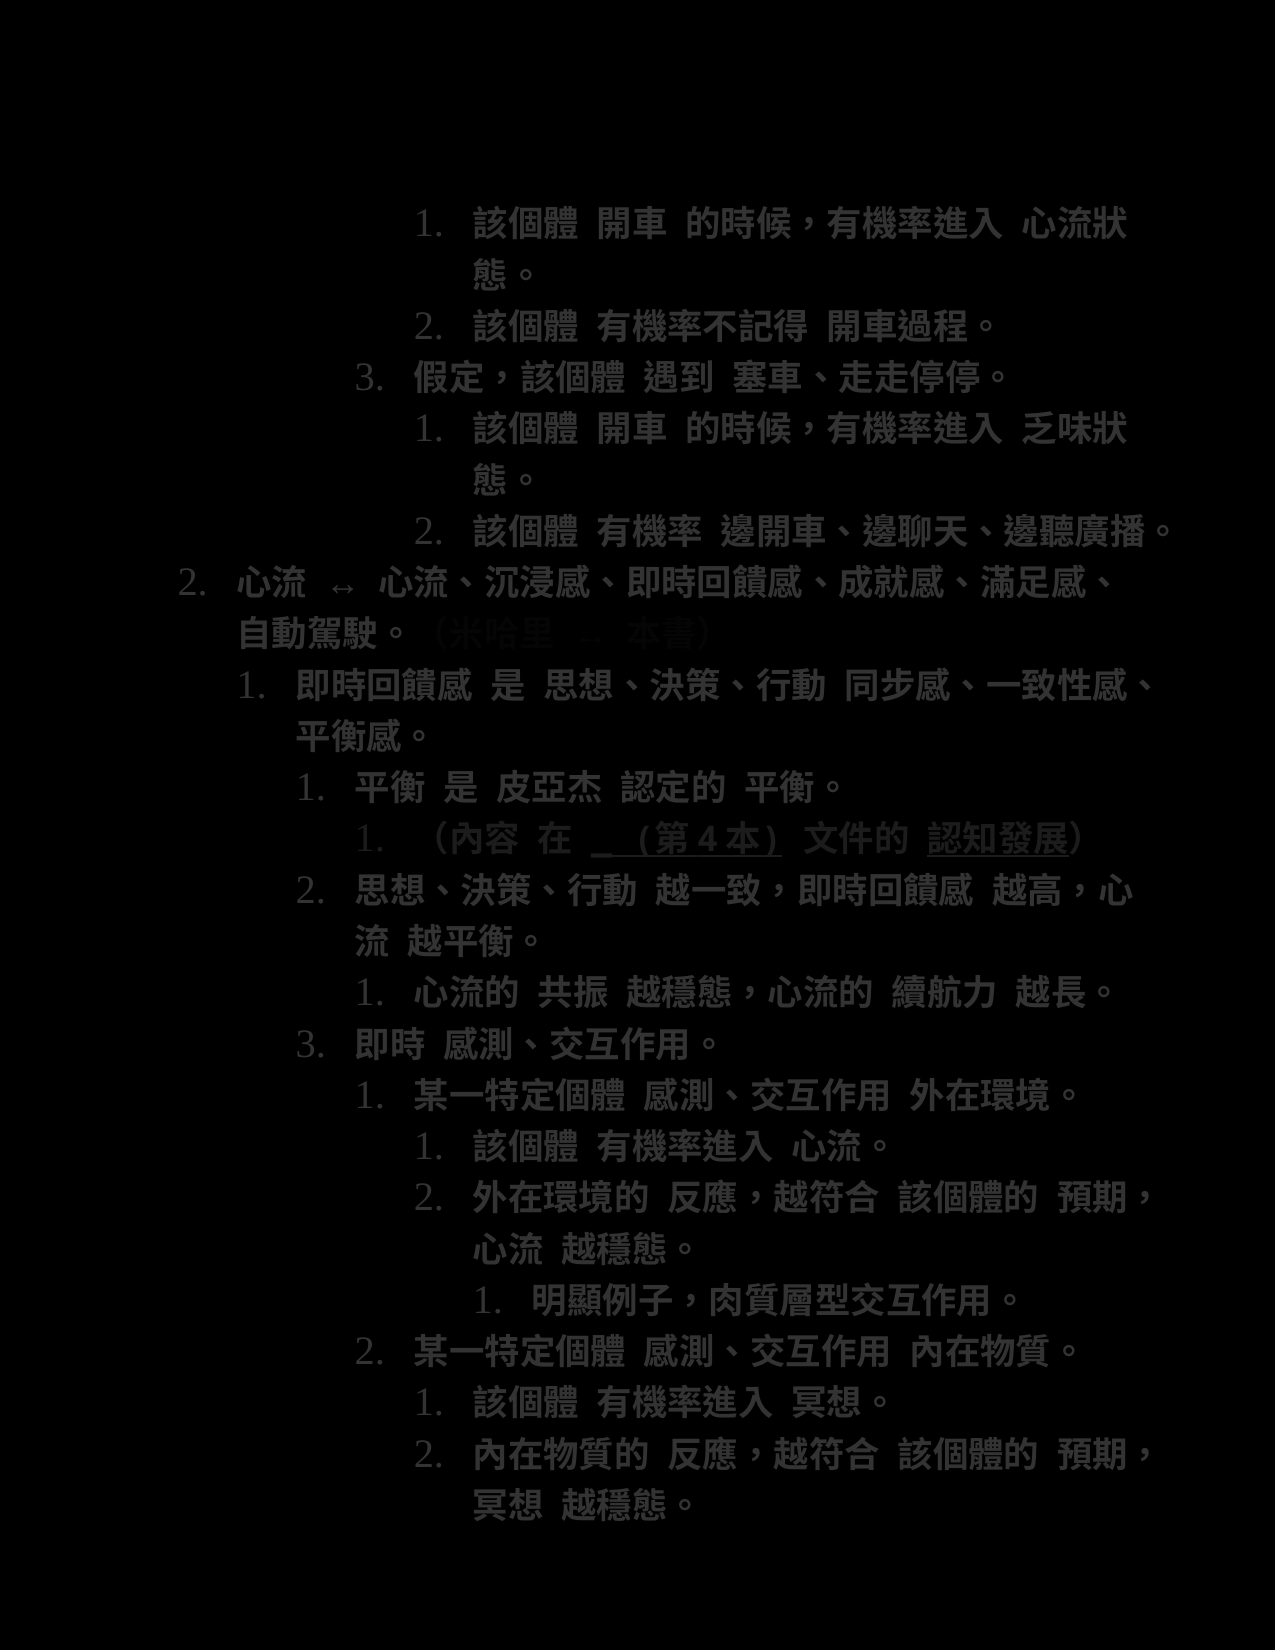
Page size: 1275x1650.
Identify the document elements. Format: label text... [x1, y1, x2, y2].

list 即時 感測、交互作用。 [295, 1016, 1157, 1067]
list 明顯例子，肉質層型交互作用。 [472, 1272, 1157, 1323]
list 該個體 有機率進入 心流。 [413, 1118, 1157, 1170]
list 即時回饋感 是 思想、決策、行動 同步感、一致性感、平衡感。 [236, 657, 1157, 759]
list 某一特定個體 感測、交互作用 外在環境。 [354, 1067, 1157, 1118]
list 某一特定個體 感測、交互作用 內在物質。 [354, 1323, 1157, 1375]
list 外在環境的 反應，越符合 該個體的 預期，心流 越穩態。 [413, 1170, 1157, 1272]
list 思想、決策、行動 越一致，即時回饋感 越高，心流 越平衡。 [295, 862, 1157, 965]
list 該個體 有機率不記得 開車過程。 [413, 298, 1157, 349]
list 該個體 有機率 邊開車、邊聊天、邊聽廣播。 [413, 503, 1157, 554]
list 心流 ↔ 心流、沉浸感、即時回饋感、成就感、滿足感、自動駕駛。（米哈里 ↔ 本書） [177, 554, 1157, 657]
list 該個體 有機率進入 冥想。 [413, 1375, 1157, 1426]
list 該個體 開車 的時候，有機率進入 乏味狀態。 [413, 401, 1157, 503]
list 內在物質的 反應，越符合 該個體的 預期，冥想 越穩態。 [413, 1426, 1157, 1528]
list 心流的 共振 越穩態，心流的 續航力 越長。 [354, 965, 1157, 1016]
list 該個體 開車 的時候，有機率進入 心流狀態。 [413, 196, 1157, 298]
list （內容 在 _ (第4本) 文件的 認知發展） [354, 811, 1157, 862]
list 假定，該個體 遇到 塞車、走走停停。 [354, 349, 1157, 401]
list 平衡 是 皮亞杰 認定的 平衡。 [295, 759, 1157, 811]
